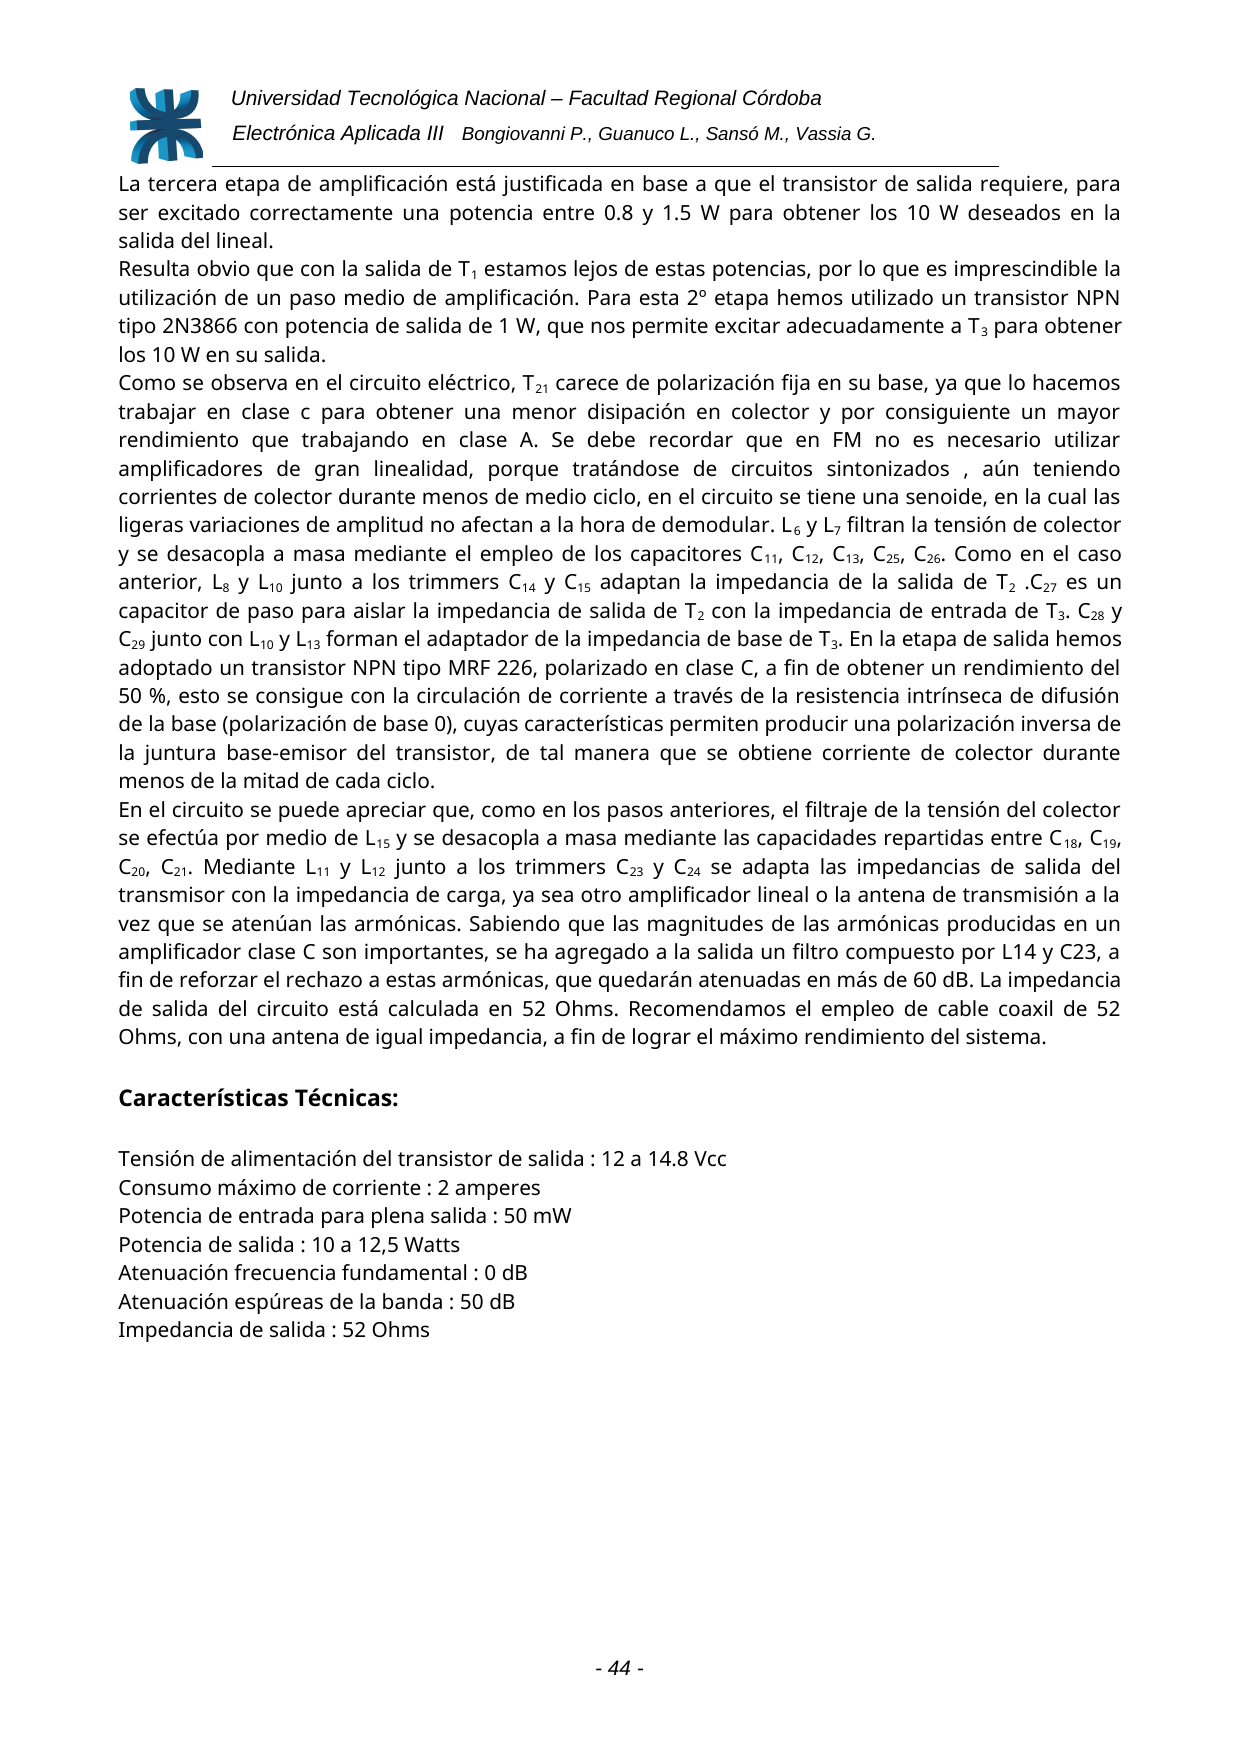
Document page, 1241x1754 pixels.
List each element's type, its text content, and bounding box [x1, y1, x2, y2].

text Potencia de salida : 10 a 12,5 Watts [118, 1230, 1122, 1258]
text Como se observa en el circuito eléctrico, T21 carece de polarización fija en su base, ya que lo hacemos trabajar en clase c para obtener una menor disipación en colector y por consiguiente un mayor rendimiento que trabajando en clase A. Se debe recordar que en FM no es necesario utilizar amplificadores de gran linealidad, porque tratándose de circuitos sintonizados , aún teniendo corrientes de colector durante menos de medio ciclo, en el circuito se tiene una senoide, en la cual las ligeras variaciones de amplitud no afectan a la hora de demodular. L6 y L7 filtran la tensión de colector y se desacopla a masa mediante el empleo de los capacitores C11, C12, C13, C25, C26. Como en el caso anterior, L8 y L10 junto a los trimmers C14 y C15 adaptan la impedancia de la salida de T2 .C27 es un capacitor de paso para aislar la impedancia de salida de T2 con la impedancia de entrada de T3. C28 y C29 junto con L10 y L13 forman el adaptador de la impedancia de base de T3. En la etapa de salida hemos adoptado un transistor NPN tipo MRF 226, polarizado en clase C, a fin de obtener un rendimiento del 50 %, esto se consigue con la circulación de corriente a través de la resistencia intrínseca de difusión de la base (polarización de base 0), cuyas características permiten producir una polarización inversa de la juntura base-emisor del transistor, de tal manera que se obtiene corriente de colector durante menos de la mitad de cada ciclo. [118, 368, 1122, 795]
text En el circuito se puede apreciar que, como en los pasos anteriores, el filtraje de la tensión del colector se efectúa por medio de L15 y se desacopla a masa mediante las capacidades repartidas entre C18, C19, C20, C21. Mediante L11 y L12 junto a los trimmers C23 y C24 se adapta las impedancias de salida del transmisor con la impedancia de carga, ya sea otro amplificador lineal o la antena de transmisión a la vez que se atenúan las armónicas. Sabiendo que las magnitudes de las armónicas producidas en un amplificador clase C son importantes, se ha agregado a la salida un filtro compuesto por L14 y C23, a fin de reforzar el rechazo a estas armónicas, que quedarán atenuadas en más de 60 dB. La impedancia de salida del circuito está calculada en 52 Ohms. Recomendamos el empleo de cable coaxil de 52 Ohms, con una antena de igual impedancia, a fin de lograr el máximo rendimiento del sistema. [118, 795, 1122, 1051]
text Características Técnicas: [118, 1082, 1122, 1113]
text Impedancia de salida : 52 Ohms [118, 1315, 1122, 1344]
text Potencia de entrada para plena salida : 50 mW [118, 1201, 1122, 1230]
text Consumo máximo de corriente : 2 amperes [118, 1173, 1122, 1201]
text La tercera etapa de amplificación está justificada en base a que el transistor de salida requiere, para ser excitado correctamente una potencia entre 0.8 y 1.5 W para obtener los 10 W deseados en la salida del lineal. [118, 169, 1122, 254]
text Resulta obvio que con la salida de T1 estamos lejos de estas potencias, por lo que es imprescindible la utilización de un paso medio de amplificación. Para esta 2º etapa hemos utilizado un transistor NPN tipo 2N3866 con potencia de salida de 1 W, que nos permite excitar adecuadamente a T3 para obtener los 10 W en su salida. [118, 254, 1122, 368]
text Atenuación frecuencia fundamental : 0 dB [118, 1258, 1122, 1287]
picture [129, 88, 203, 164]
text Atenuación espúreas de la banda : 50 dB [118, 1287, 1122, 1315]
text Tensión de alimentación del transistor de salida : 12 a 14.8 Vcc [118, 1144, 1122, 1173]
